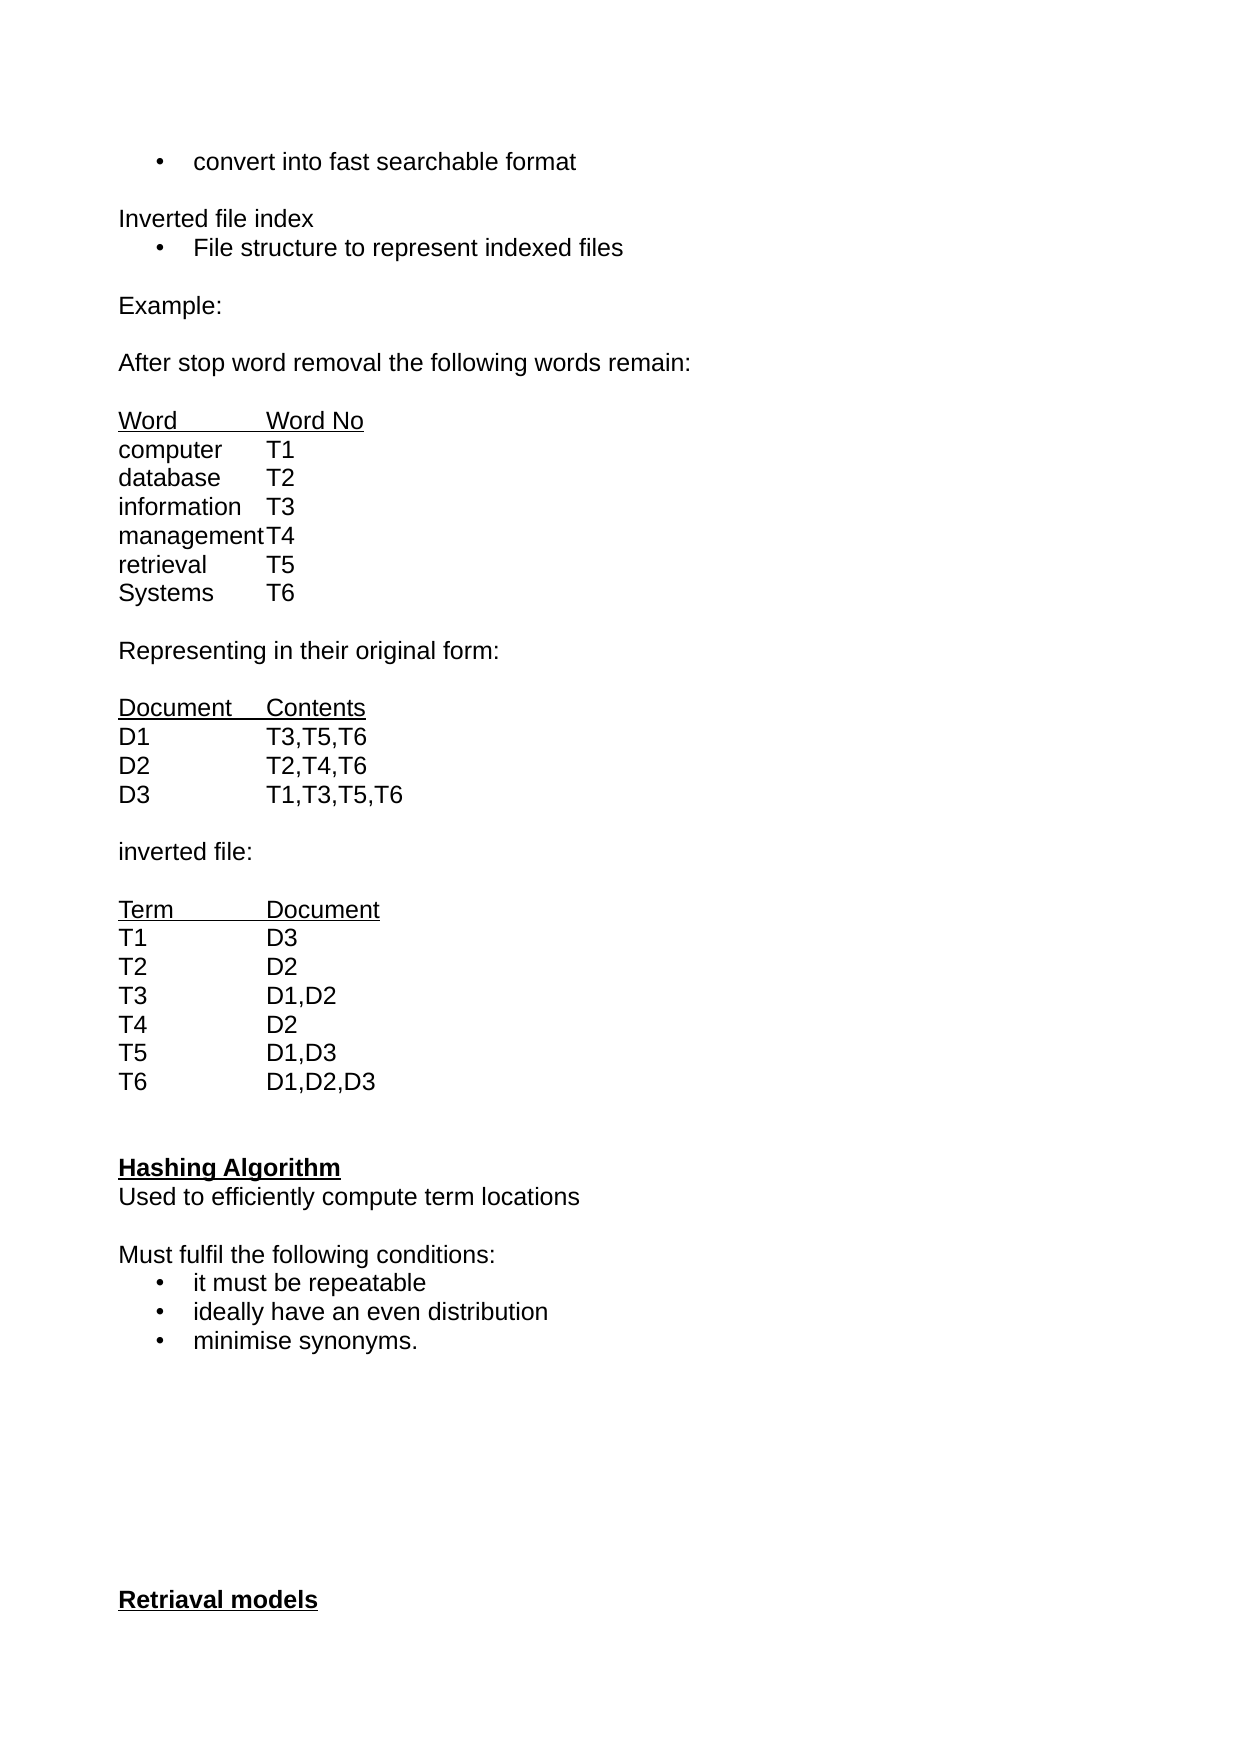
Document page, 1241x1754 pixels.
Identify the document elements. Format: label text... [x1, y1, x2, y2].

text Document Contents [118, 693, 1122, 722]
text computer T1 [118, 434, 1122, 463]
text T3 D1,D2 [118, 981, 1122, 1009]
text Term Document [118, 894, 1122, 923]
text Representing in their original form: [118, 636, 1122, 664]
text information T3 [118, 492, 1122, 521]
text Must fulfil the following conditions: [118, 1239, 1122, 1268]
text Used to efficiently compute term locations [118, 1182, 1122, 1211]
text Systems T6 [118, 578, 1122, 607]
text management T4 [118, 521, 1122, 549]
text T5 D1,D3 [118, 1038, 1122, 1067]
text retrieval T5 [118, 549, 1122, 578]
text T2 D2 [118, 952, 1122, 981]
list File structure to represent indexed files [156, 233, 1122, 262]
text inverted file: [118, 837, 1122, 866]
list it must be repeatable [156, 1268, 1122, 1297]
text After stop word removal the following words remain: [118, 348, 1122, 377]
text D2 T2,T4,T6 [118, 751, 1122, 779]
text Inverted file index [118, 204, 1122, 233]
text Hashing Algorithm [118, 1153, 1122, 1182]
text Word Word No [118, 406, 1122, 434]
text D3 T1,T3,T5,T6 [118, 779, 1122, 808]
text Retriaval models [118, 1585, 1122, 1614]
list minimise synonyms. [156, 1326, 1122, 1355]
list convert into fast searchable format [156, 147, 1122, 176]
text T1 D3 [118, 923, 1122, 952]
text Example: [118, 291, 1122, 319]
text D1 T3,T5,T6 [118, 722, 1122, 751]
text T4 D2 [118, 1009, 1122, 1038]
list ideally have an even distribution [156, 1297, 1122, 1326]
text database T2 [118, 463, 1122, 492]
text T6 D1,D2,D3 [118, 1067, 1122, 1096]
